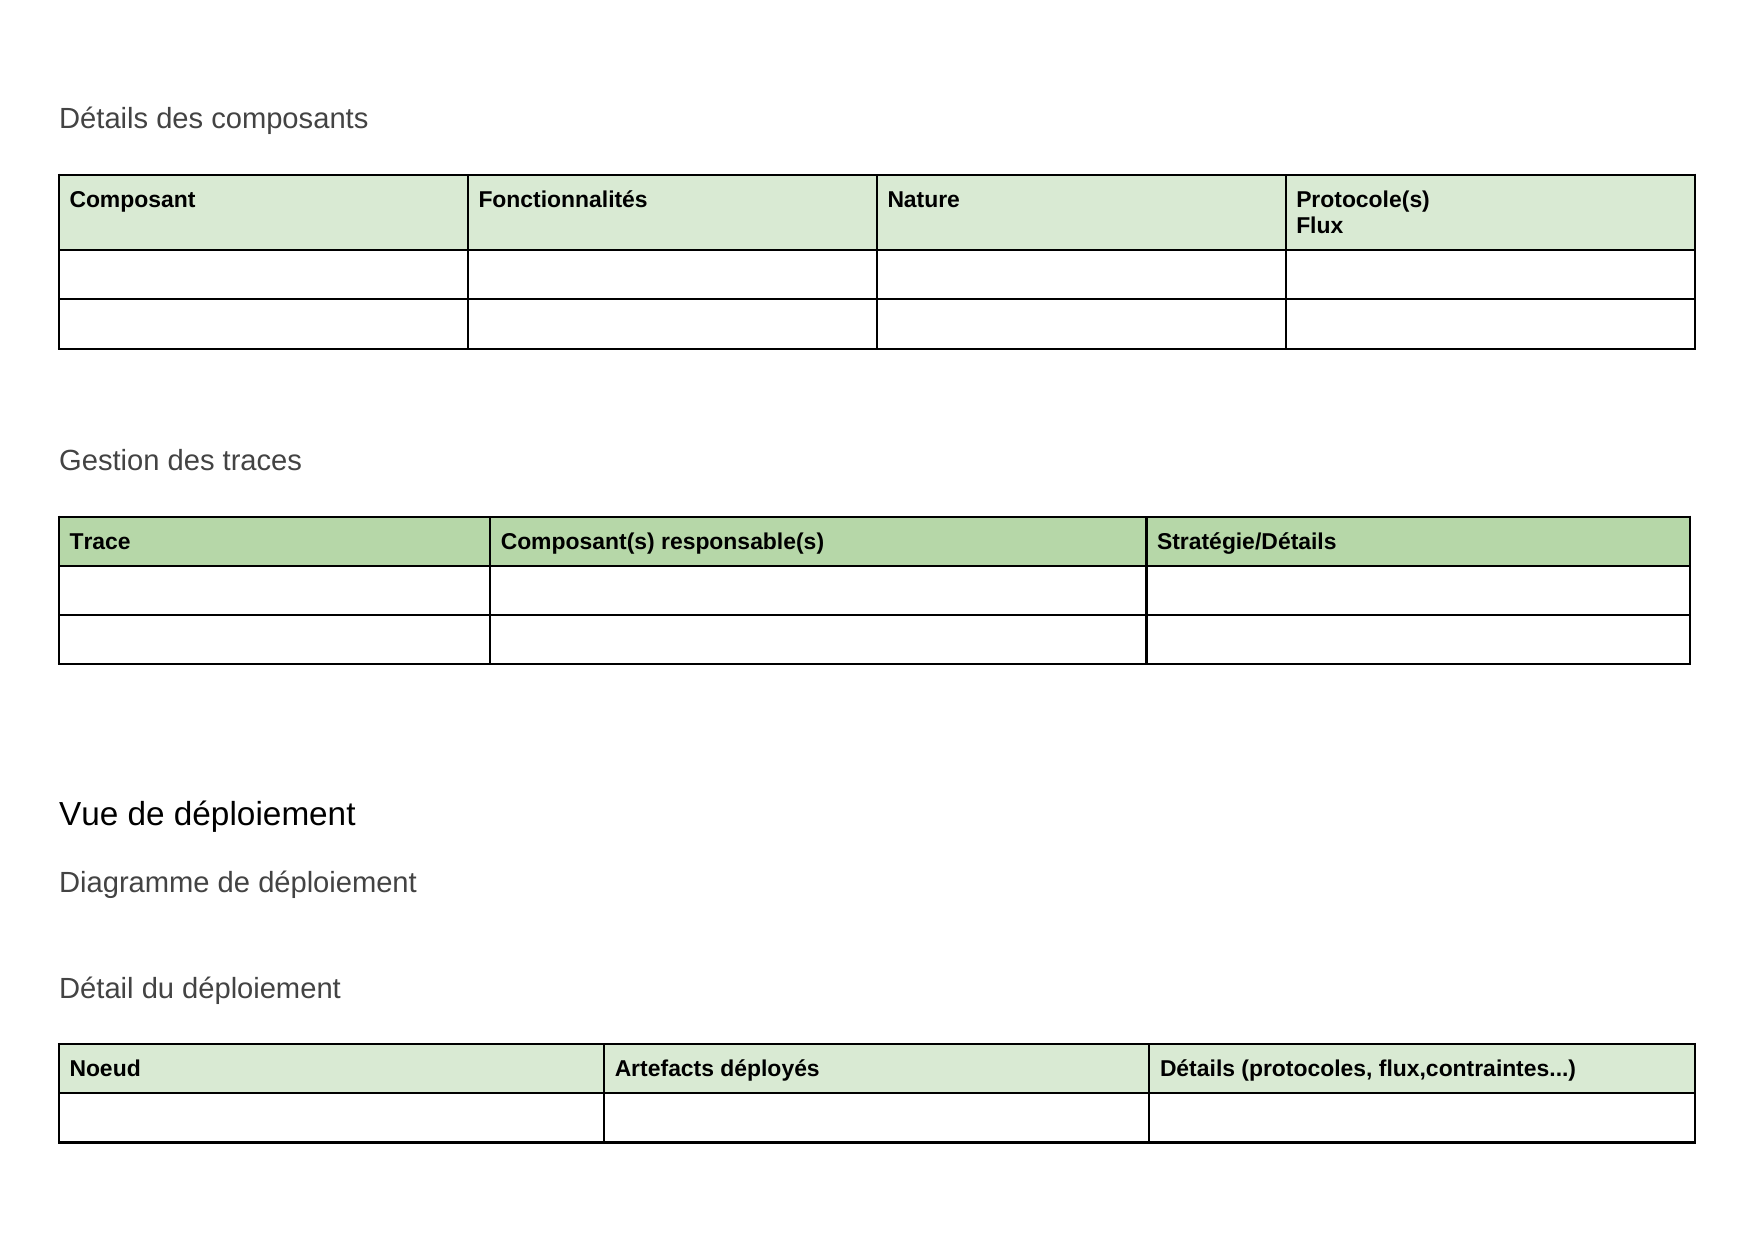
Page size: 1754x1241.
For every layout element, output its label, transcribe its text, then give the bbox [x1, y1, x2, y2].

table_header Protocole(s) Flux [1287, 176, 1694, 249]
table_header Stratégie/Détails [1148, 518, 1689, 565]
table_cell [469, 251, 876, 298]
subtitle Diagramme de déploiement [59, 865, 1695, 899]
table_header Noeud [60, 1045, 603, 1092]
table_header Composant(s) responsable(s) [491, 518, 1145, 565]
table_header Composant [60, 176, 467, 249]
table_cell [1150, 1094, 1694, 1141]
table_header Nature [878, 176, 1285, 249]
table_cell [491, 567, 1145, 614]
table_cell [1287, 300, 1694, 348]
table_cell [60, 567, 489, 614]
table_cell [60, 1094, 603, 1141]
subtitle Détail du déploiement [59, 971, 1695, 1004]
table_cell [1148, 616, 1689, 663]
table_cell [605, 1094, 1148, 1141]
table_cell [469, 300, 876, 348]
subtitle Vue de déploiement [59, 793, 1695, 832]
table_cell [878, 251, 1285, 298]
table_header Artefacts déployés [605, 1045, 1148, 1092]
table_cell [491, 616, 1145, 663]
table_header Détails (protocoles, flux,contraintes...) [1150, 1045, 1694, 1092]
table_header Fonctionnalités [469, 176, 876, 249]
table_cell [1287, 251, 1694, 298]
subtitle Gestion des traces [59, 443, 1695, 477]
table_header Trace [60, 518, 489, 565]
table_cell [60, 616, 489, 663]
table_cell [60, 300, 467, 348]
table_cell [60, 251, 467, 298]
table_cell [1148, 567, 1689, 614]
subtitle Détails des composants [59, 101, 1695, 135]
table_cell [878, 300, 1285, 348]
